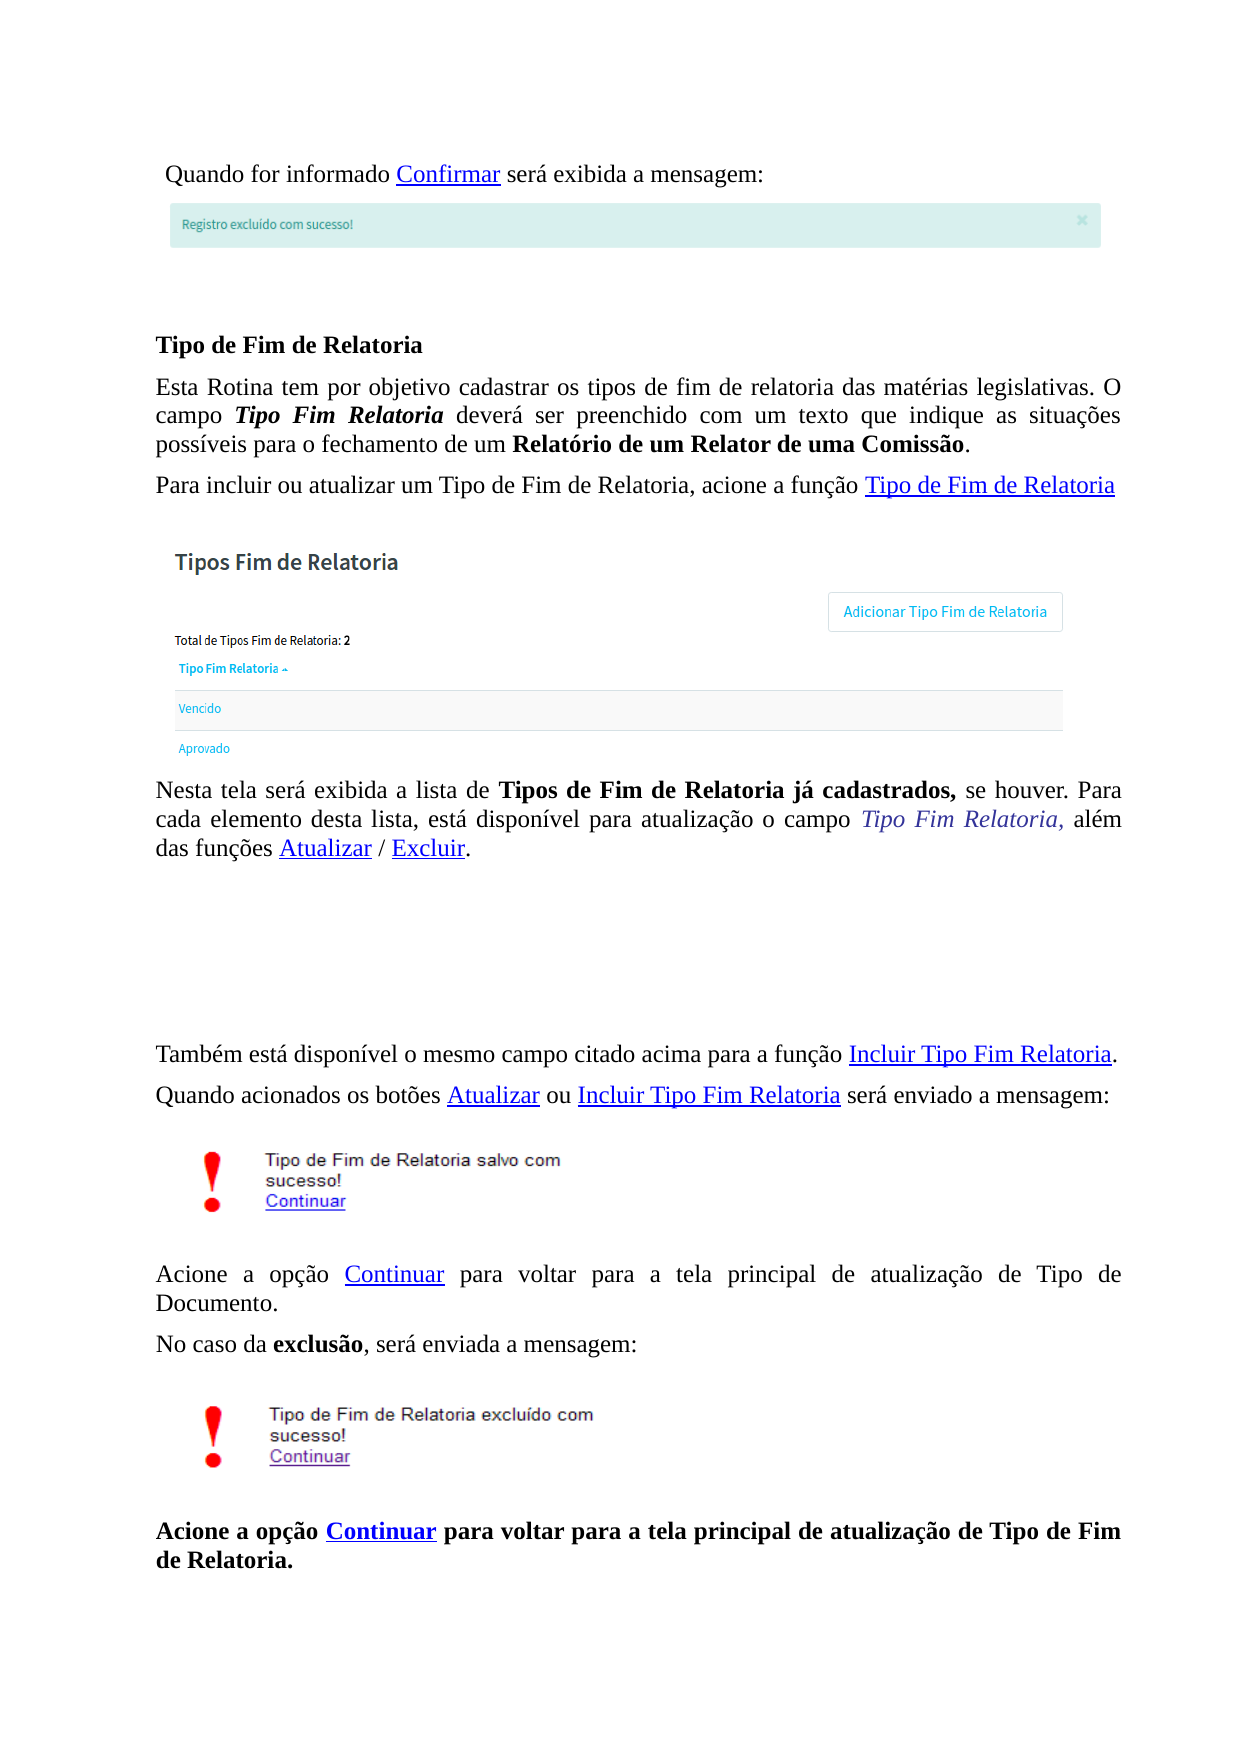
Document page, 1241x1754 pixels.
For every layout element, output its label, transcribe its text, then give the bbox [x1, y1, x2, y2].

picture [172, 1396, 629, 1478]
text Acione a opção Continuar para voltar para a tela principal de atualização de Tipo de Fim de Relatoria. [156, 1516, 1122, 1573]
text Também está disponível o mesmo campo citado acima para a função Incluir Tipo Fim Relatoria. [155, 1039, 1122, 1068]
text Esta Rotina tem por objetivo cadastrar os tipos de fim de relatoria das matérias legislativas. O campo Tipo Fim Relatoria deverá ser preenchido com um texto que indique as situações possíveis para o fechamento de um Relatório de um Relator de uma Comissão. [155, 372, 1122, 458]
text No caso da exclusão, será enviada a mensagem: [156, 1329, 1122, 1358]
text Acione a opção Continuar para voltar para a tela principal de atualização de Tipo de Documento. [155, 1259, 1122, 1317]
picture [166, 200, 1105, 253]
text Para incluir ou atualizar um Tipo de Fim de Relatoria, acione a função Tipo de Fim de Relatoria [155, 470, 1122, 499]
text Nesta tela será exibida a lista de Tipos de Fim de Relatoria já cadastrados, se houver. Para cada elemento desta lista, está disponível para atualização o campo Tipo Fim Relatoria, além das funções Atualizar / Excluir. [155, 546, 1122, 862]
text Quando acionados os botões Atualizar ou Incluir Tipo Fim Relatoria será enviado a mensagem: [155, 1080, 1122, 1109]
picture [171, 1147, 599, 1221]
list Tipo de Fim de Relatoria [155, 330, 1122, 359]
picture [169, 546, 1071, 776]
list Quando for informado Confirmar será exibida a mensagem: [118, 159, 1122, 188]
